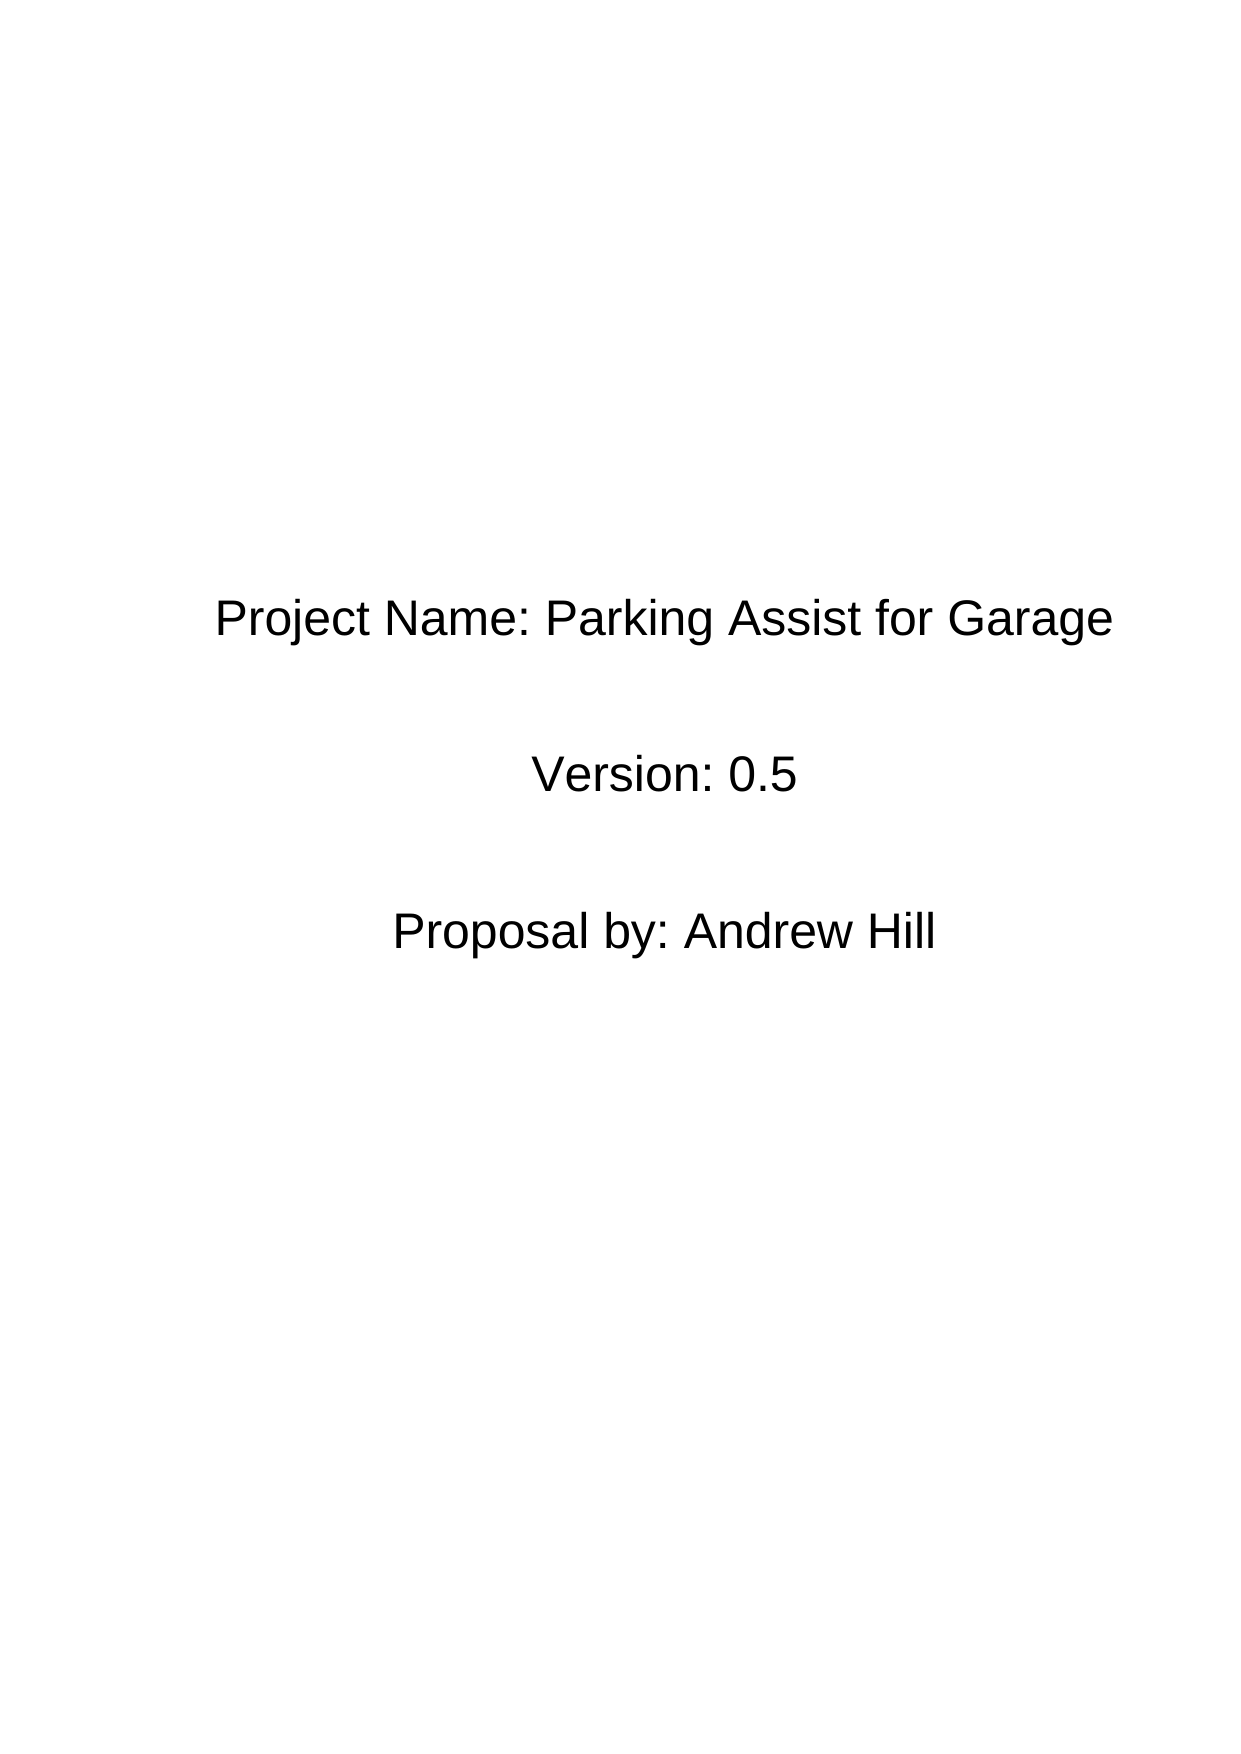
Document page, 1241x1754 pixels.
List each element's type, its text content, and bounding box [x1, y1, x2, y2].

text Project Name: Parking Assist for Garage [177, 588, 1152, 646]
text Version: 0.5 [177, 745, 1152, 802]
text Proposal by: Andrew Hill [177, 901, 1152, 959]
